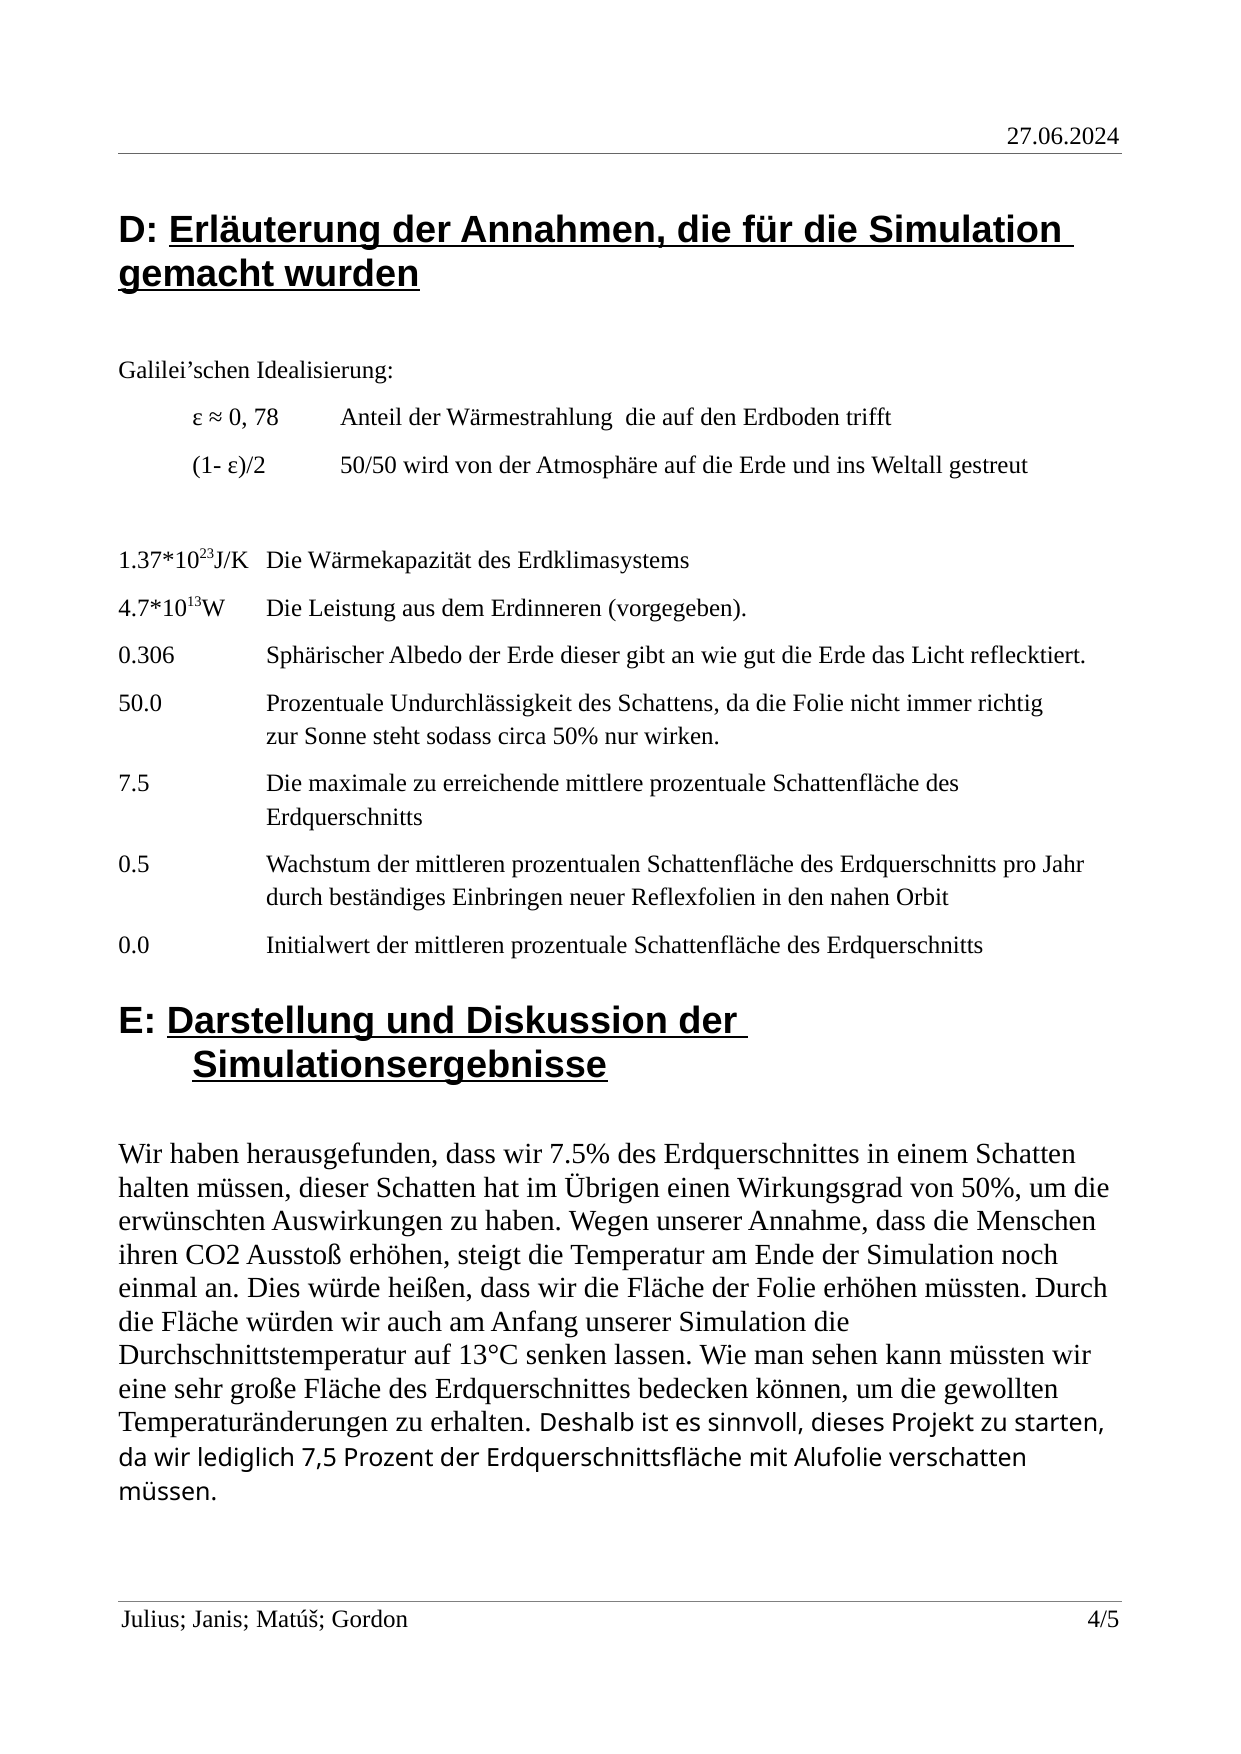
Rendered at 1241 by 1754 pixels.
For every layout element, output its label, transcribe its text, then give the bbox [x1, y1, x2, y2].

text ε ≈ 0, 78 Anteil der Wärmestrahlung die auf den Erdboden trifft [118, 402, 1122, 431]
text Wir haben herausgefunden, dass wir 7.5% des Erdquerschnittes in einem Schatten halten müssen, dieser Schatten hat im Übrigen einen Wirkungsgrad von 50%, um die erwünschten Auswirkungen zu haben. Wegen unserer Annahme, dass die Menschen ihren CO2 Ausstoß erhöhen, steigt die Temperatur am Ende der Simulation noch einmal an. Dies würde heißen, dass wir die Fläche der Folie erhöhen müssten. Durch die Fläche würden wir auch am Anfang unserer Simulation die Durchschnittstemperatur auf 13°C senken lassen. Wie man sehen kann müssten wir eine sehr große Fläche des Erdquerschnittes bedecken können, um die gewollten Temperaturänderungen zu erhalten. Deshalb ist es sinnvoll, dieses Projekt zu starten, da wir lediglich 7,5 Prozent der Erdquerschnittsfläche mit Alufolie verschatten müssen. [118, 1136, 1122, 1507]
text (1- ε)/2 50/50 wird von der Atmosphäre auf die Erde und ins Weltall gestreut [118, 450, 1122, 479]
text 4.7*1013W Die Leistung aus dem Erdinneren (vorgegeben). [118, 593, 1122, 621]
subtitle E: Darstellung und Diskussion der Simulationsergebnisse [118, 998, 1122, 1085]
text 7.5 Die maximale zu erreichende mittlere prozentuale Schattenfläche des Erdquerschnitts [118, 768, 1122, 830]
text 1.37*1023J/K Die Wärmekapazität des Erdklimasystems [118, 545, 1122, 574]
text Galilei’schen Idealisierung: [118, 355, 1122, 383]
text 0.0 Initialwert der mittleren prozentuale Schattenfläche des Erdquerschnitts [118, 930, 1122, 958]
text 50.0 Prozentuale Undurchlässigkeit des Schattens, da die Folie nicht immer richtig zur Sonne steht sodass circa 50% nur wirken. [118, 688, 1122, 750]
text 0.5 Wachstum der mittleren prozentualen Schattenfläche des Erdquerschnitts pro Jahr durch beständiges Einbringen neuer Reflexfolien in den nahen Orbit [118, 849, 1122, 911]
subtitle D: Erläuterung der Annahmen, die für die Simulation gemacht wurden [118, 207, 1122, 294]
text 0.306 Sphärischer Albedo der Erde dieser gibt an wie gut die Erde das Licht reflecktiert. [118, 640, 1122, 669]
